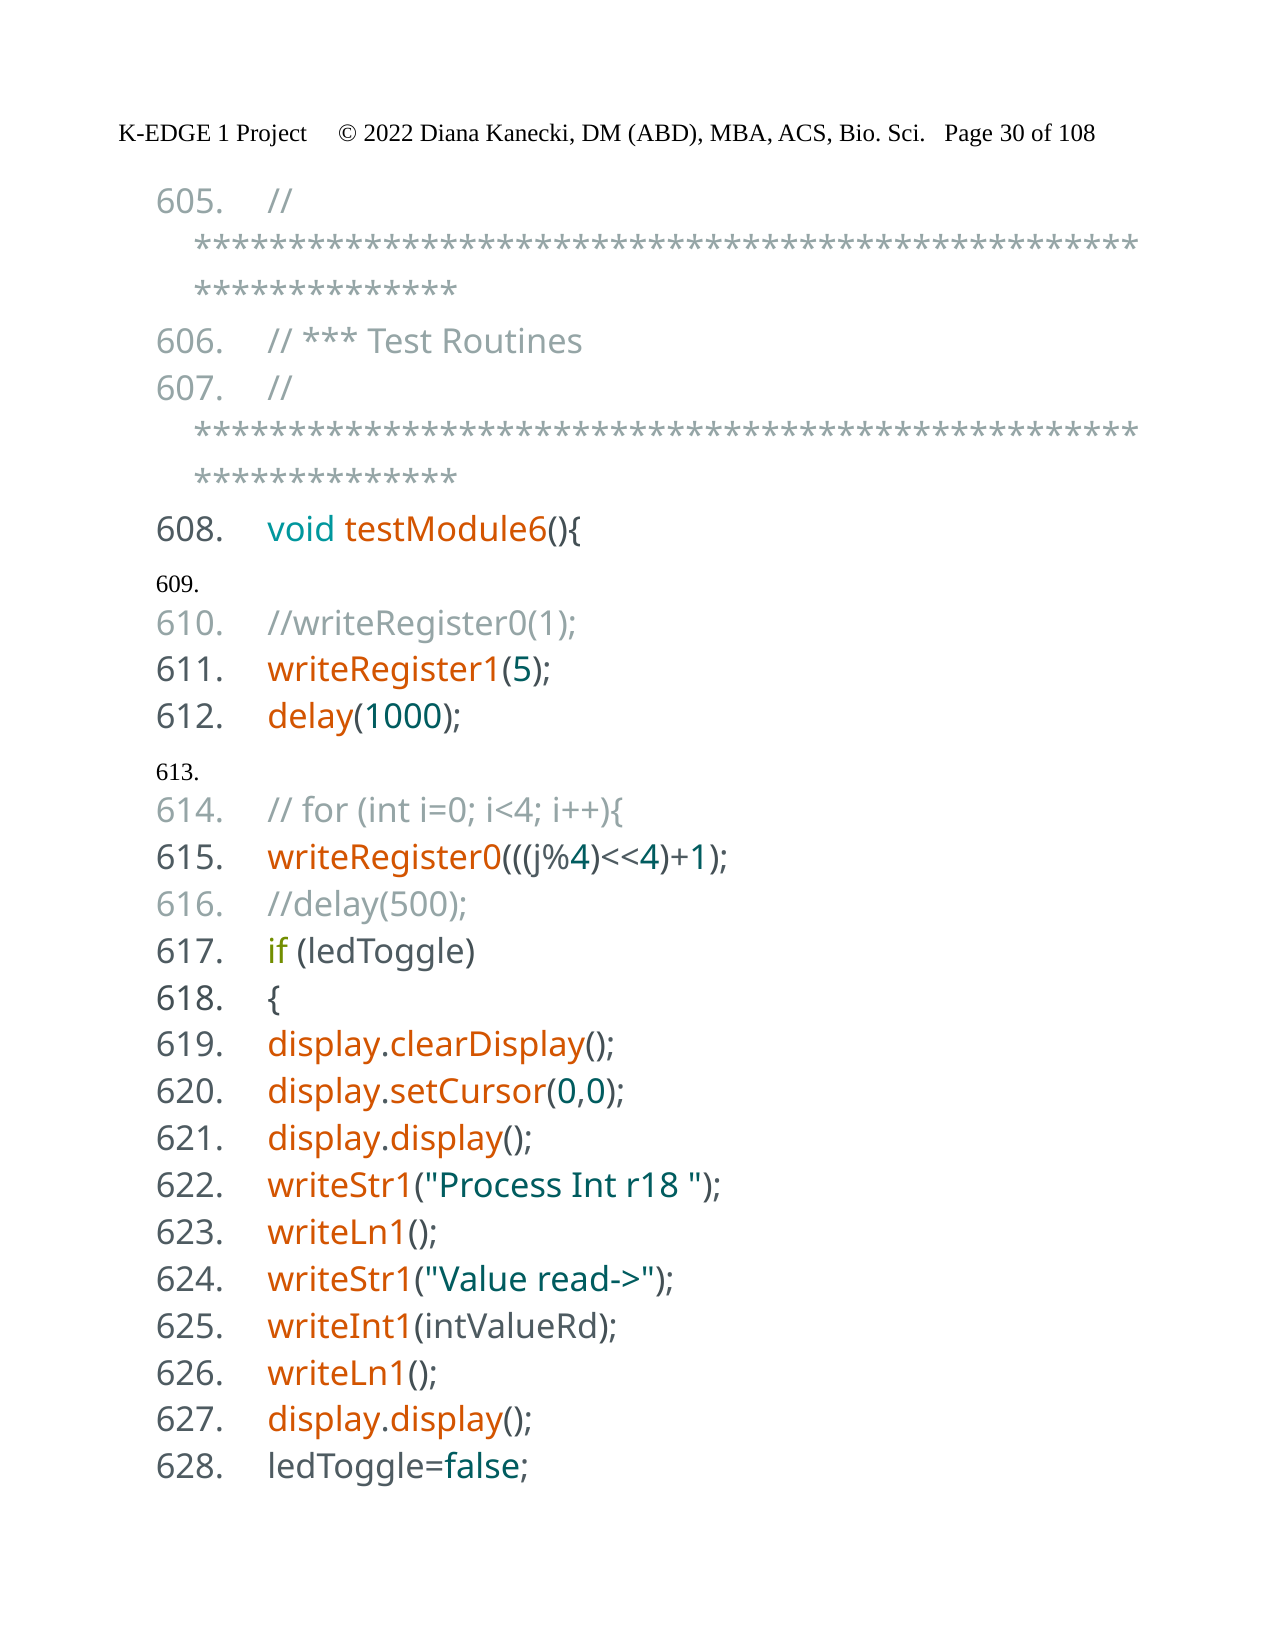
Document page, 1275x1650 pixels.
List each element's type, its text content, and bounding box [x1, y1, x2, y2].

list if (ledToggle) [156, 926, 1157, 973]
list // for (int i=0; i<4; i++){ [156, 786, 1157, 833]
list // **************************************************************** [156, 364, 1157, 504]
list writeStr1("Value read->"); [156, 1254, 1157, 1301]
list delay(1000); [156, 692, 1157, 739]
list display.display(); [156, 1395, 1157, 1442]
list display.setCursor(0,0); [156, 1067, 1157, 1114]
list display.display(); [156, 1114, 1157, 1161]
list writeStr1("Process Int r18 "); [156, 1161, 1157, 1208]
list display.clearDisplay(); [156, 1020, 1157, 1067]
list writeLn1(); [156, 1208, 1157, 1254]
list //delay(500); [156, 879, 1157, 926]
list ledToggle=false; [156, 1442, 1157, 1489]
list writeRegister1(5); [156, 645, 1157, 692]
list writeInt1(intValueRd); [156, 1301, 1157, 1348]
list writeLn1(); [156, 1348, 1157, 1395]
list // **************************************************************** [156, 176, 1157, 317]
list // *** Test Routines [156, 317, 1157, 364]
list void testModule6(){ [156, 504, 1157, 551]
list { [156, 973, 1157, 1020]
list writeRegister0(((j%4)<<4)+1); [156, 833, 1157, 879]
list //writeRegister0(1); [156, 598, 1157, 645]
